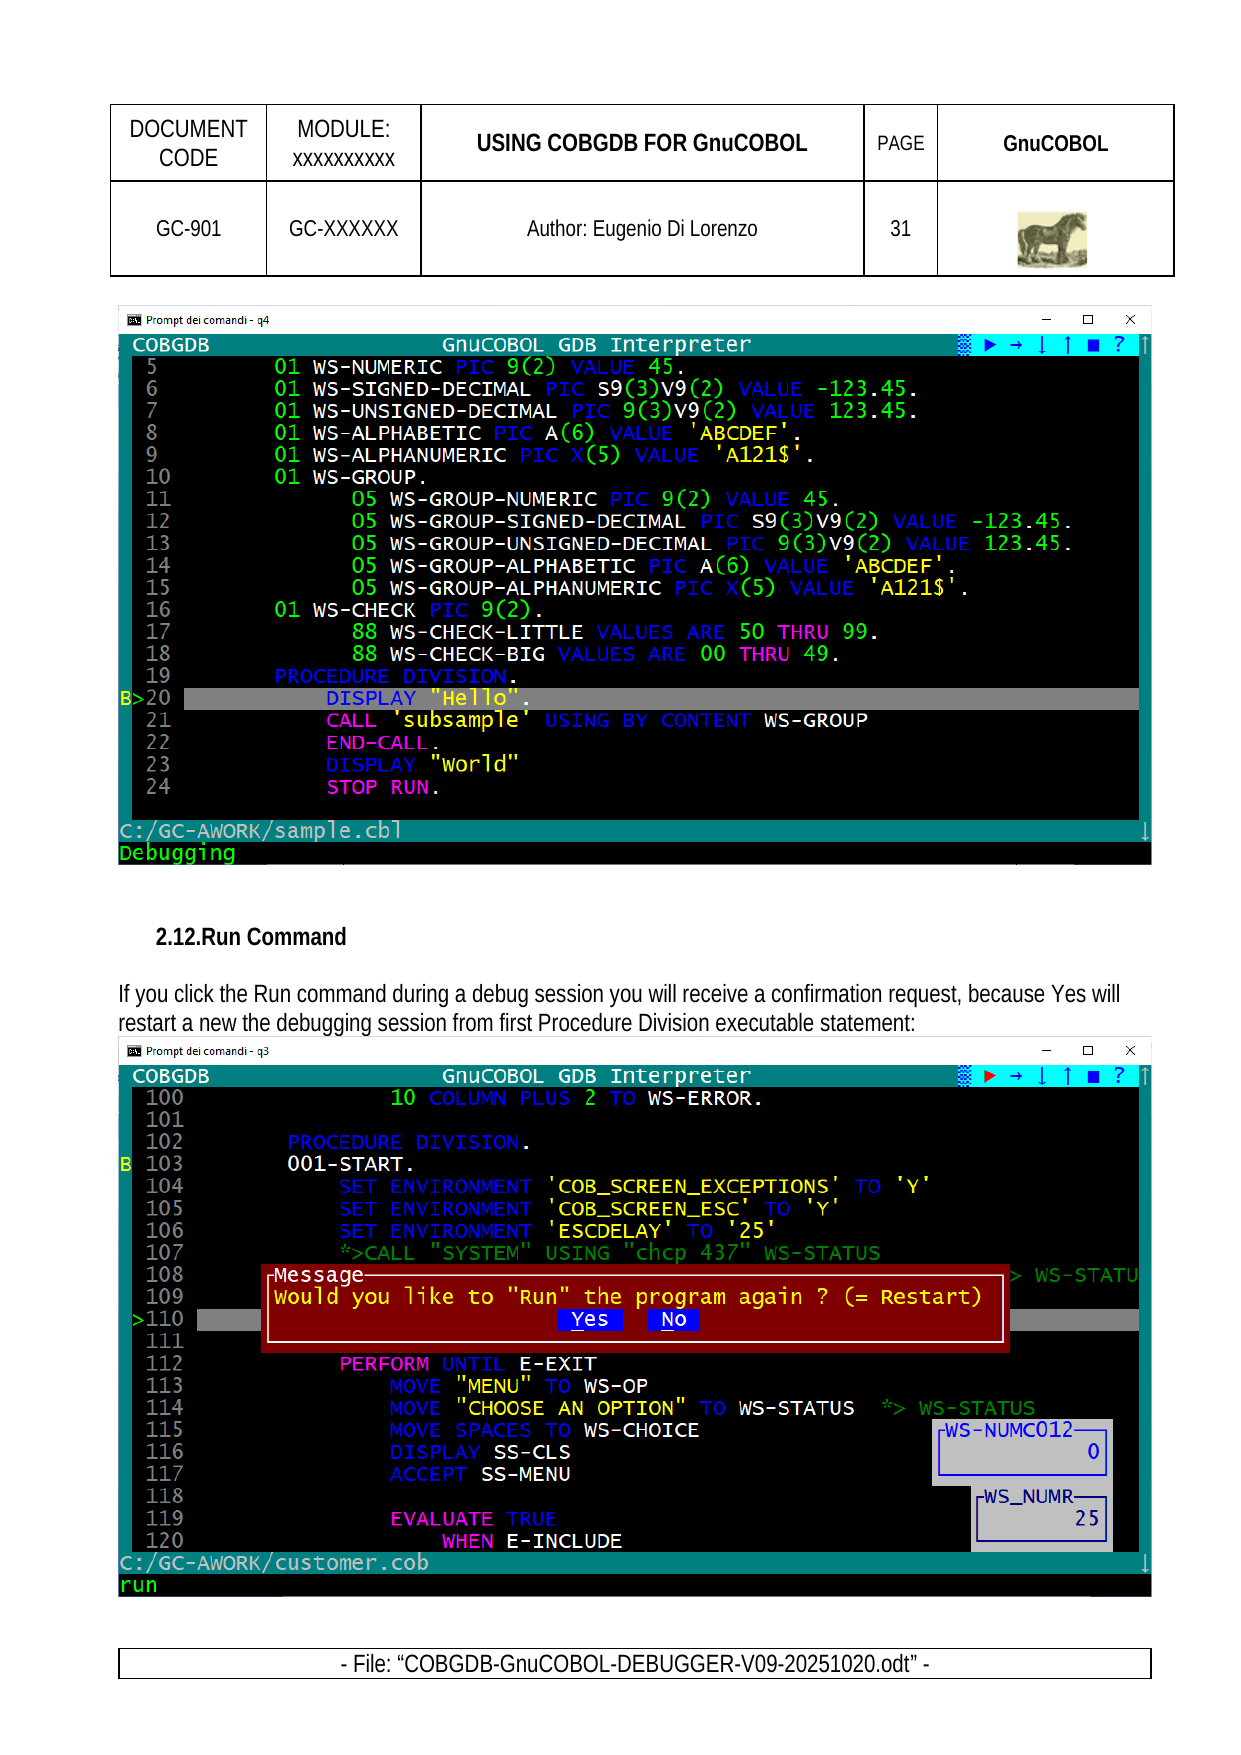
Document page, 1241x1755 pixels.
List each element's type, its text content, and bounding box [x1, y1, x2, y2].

text If you click the Run command during a debug session you will receive a confirmation request, because Yes will restart a new the debugging session from first Procedure Division executable statement: [118, 979, 1152, 1036]
subtitle Run Command [156, 922, 1152, 951]
